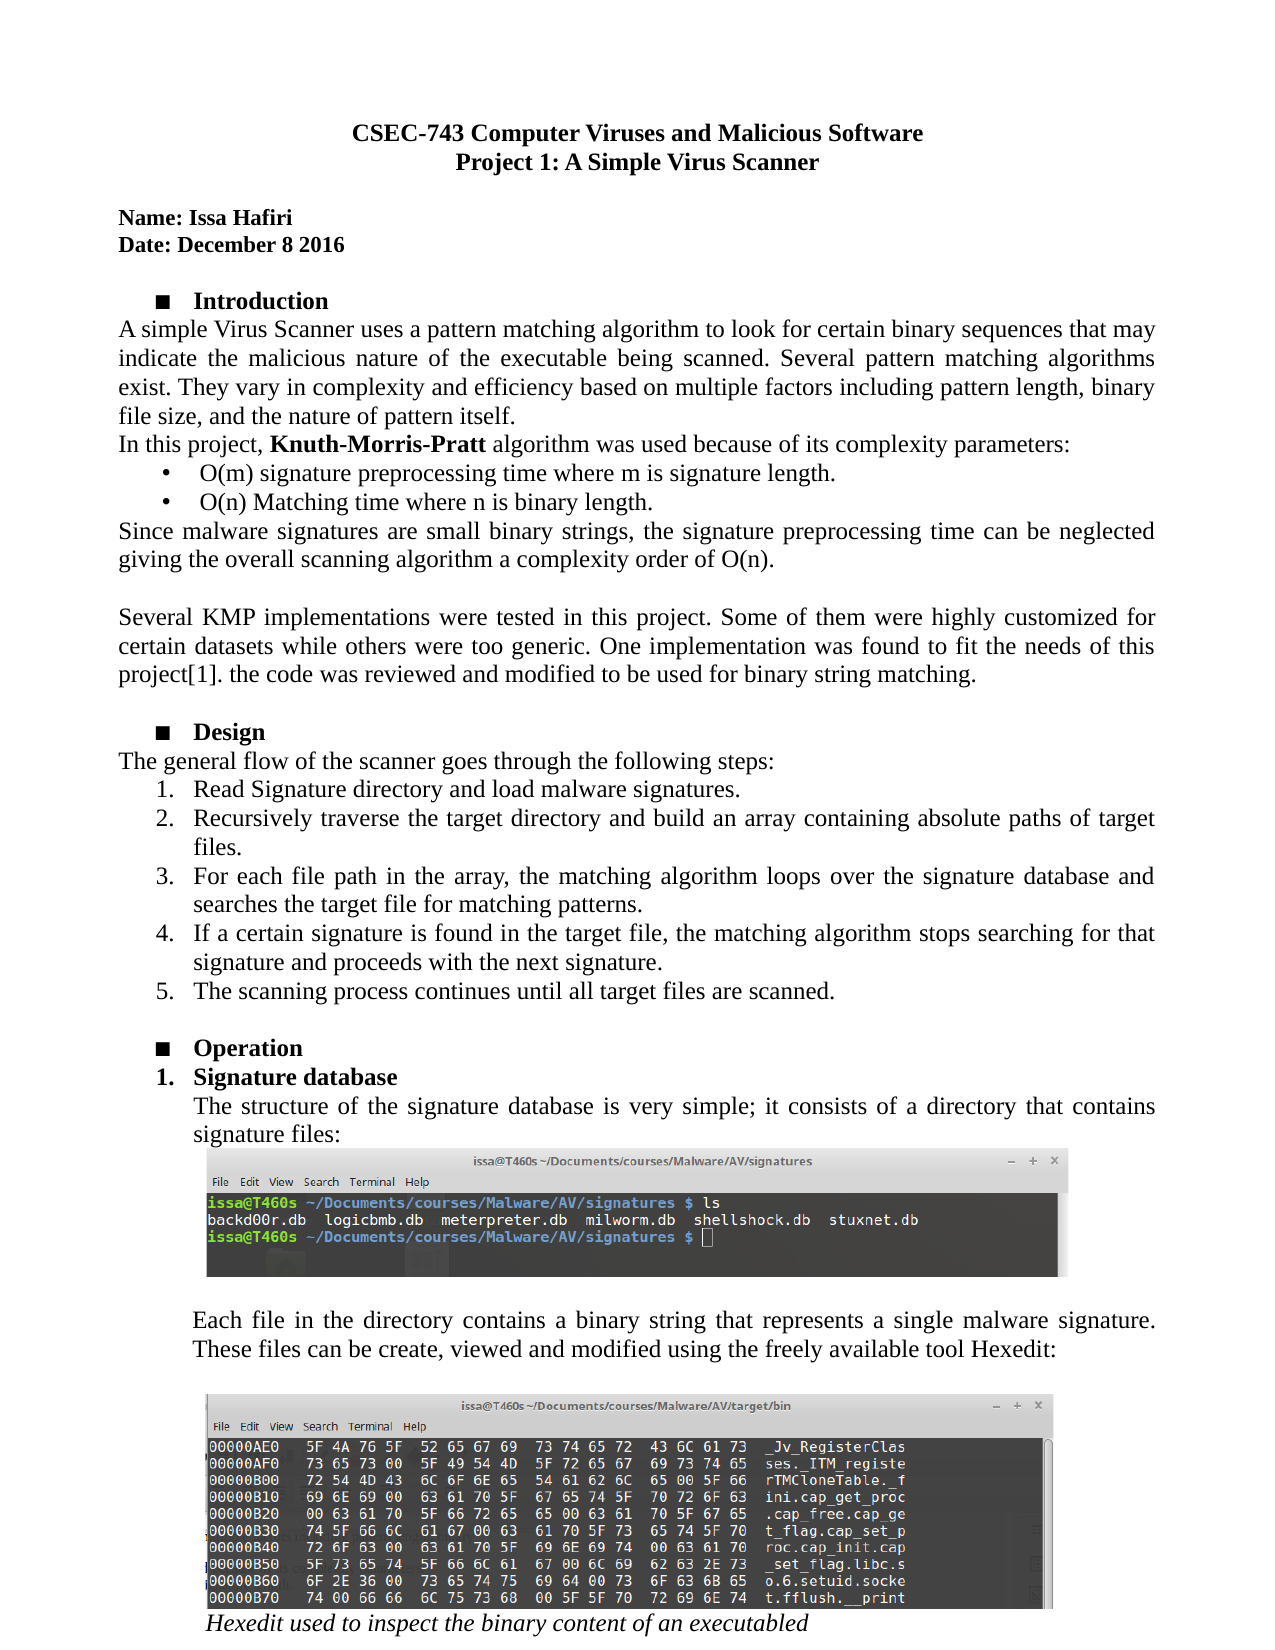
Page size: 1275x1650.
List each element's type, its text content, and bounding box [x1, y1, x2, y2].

list O(n) Matching time where n is binary length. [162, 487, 1157, 516]
list Signature database [156, 1062, 1157, 1091]
text CSEC-743 Computer Viruses and Malicious Software [118, 118, 1157, 147]
text Since malware signatures are small binary strings, the signature preprocessing time can be neglected giving the overall scanning algorithm a complexity order of O(n). [118, 516, 1157, 573]
list Design [156, 717, 1157, 746]
text A simple Virus Scanner uses a pattern matching algorithm to look for certain binary sequences that may indicate the malicious nature of the executable being scanned. Several pattern matching algorithms exist. They vary in complexity and efficiency based on multiple factors including pattern length, binary file size, and the nature of pattern itself. [118, 314, 1157, 429]
text Each file in the directory contains a binary string that represents a single malware signature. These files can be create, viewed and modified using the freely available tool Hexedit: [192, 1305, 1157, 1363]
list Operation [156, 1033, 1157, 1062]
list Recursively traverse the target directory and build an array containing absolute paths of target files. [156, 803, 1157, 861]
text Project 1: A Simple Virus Scanner [118, 147, 1157, 176]
list O(m) signature preprocessing time where m is signature length. [162, 458, 1157, 487]
text Name: Issa Hafiri [118, 204, 1157, 231]
list If a certain signature is found in the target file, the matching algorithm stops searching for that signature and proceeds with the next signature. [156, 918, 1157, 976]
text Several KMP implementations were tested in this project. Some of them were highly customized for certain datasets while others were too generic. One implementation was found to fit the needs of this project[1]. the code was reviewed and modified to be used for binary string matching. [118, 602, 1157, 688]
text Hexedit used to inspect the binary content of an executabled [205, 1394, 1053, 1637]
list Read Signature directory and load malware signatures. [156, 774, 1157, 803]
list The structure of the signature database is very simple; it consists of a directory that contains signature files: [156, 1091, 1157, 1148]
text The general flow of the scanner goes through the following steps: [118, 746, 1157, 774]
text Date: December 8 2016 [118, 231, 1157, 257]
list The scanning process continues until all target files are scanned. [156, 976, 1157, 1004]
list For each file path in the array, the matching algorithm loops over the signature database and searches the target file for matching patterns. [156, 861, 1157, 918]
list Introduction [156, 286, 1157, 314]
text In this project, Knuth-Morris-Pratt algorithm was used because of its complexity parameters: [118, 429, 1157, 458]
text [205, 1382, 1053, 1394]
